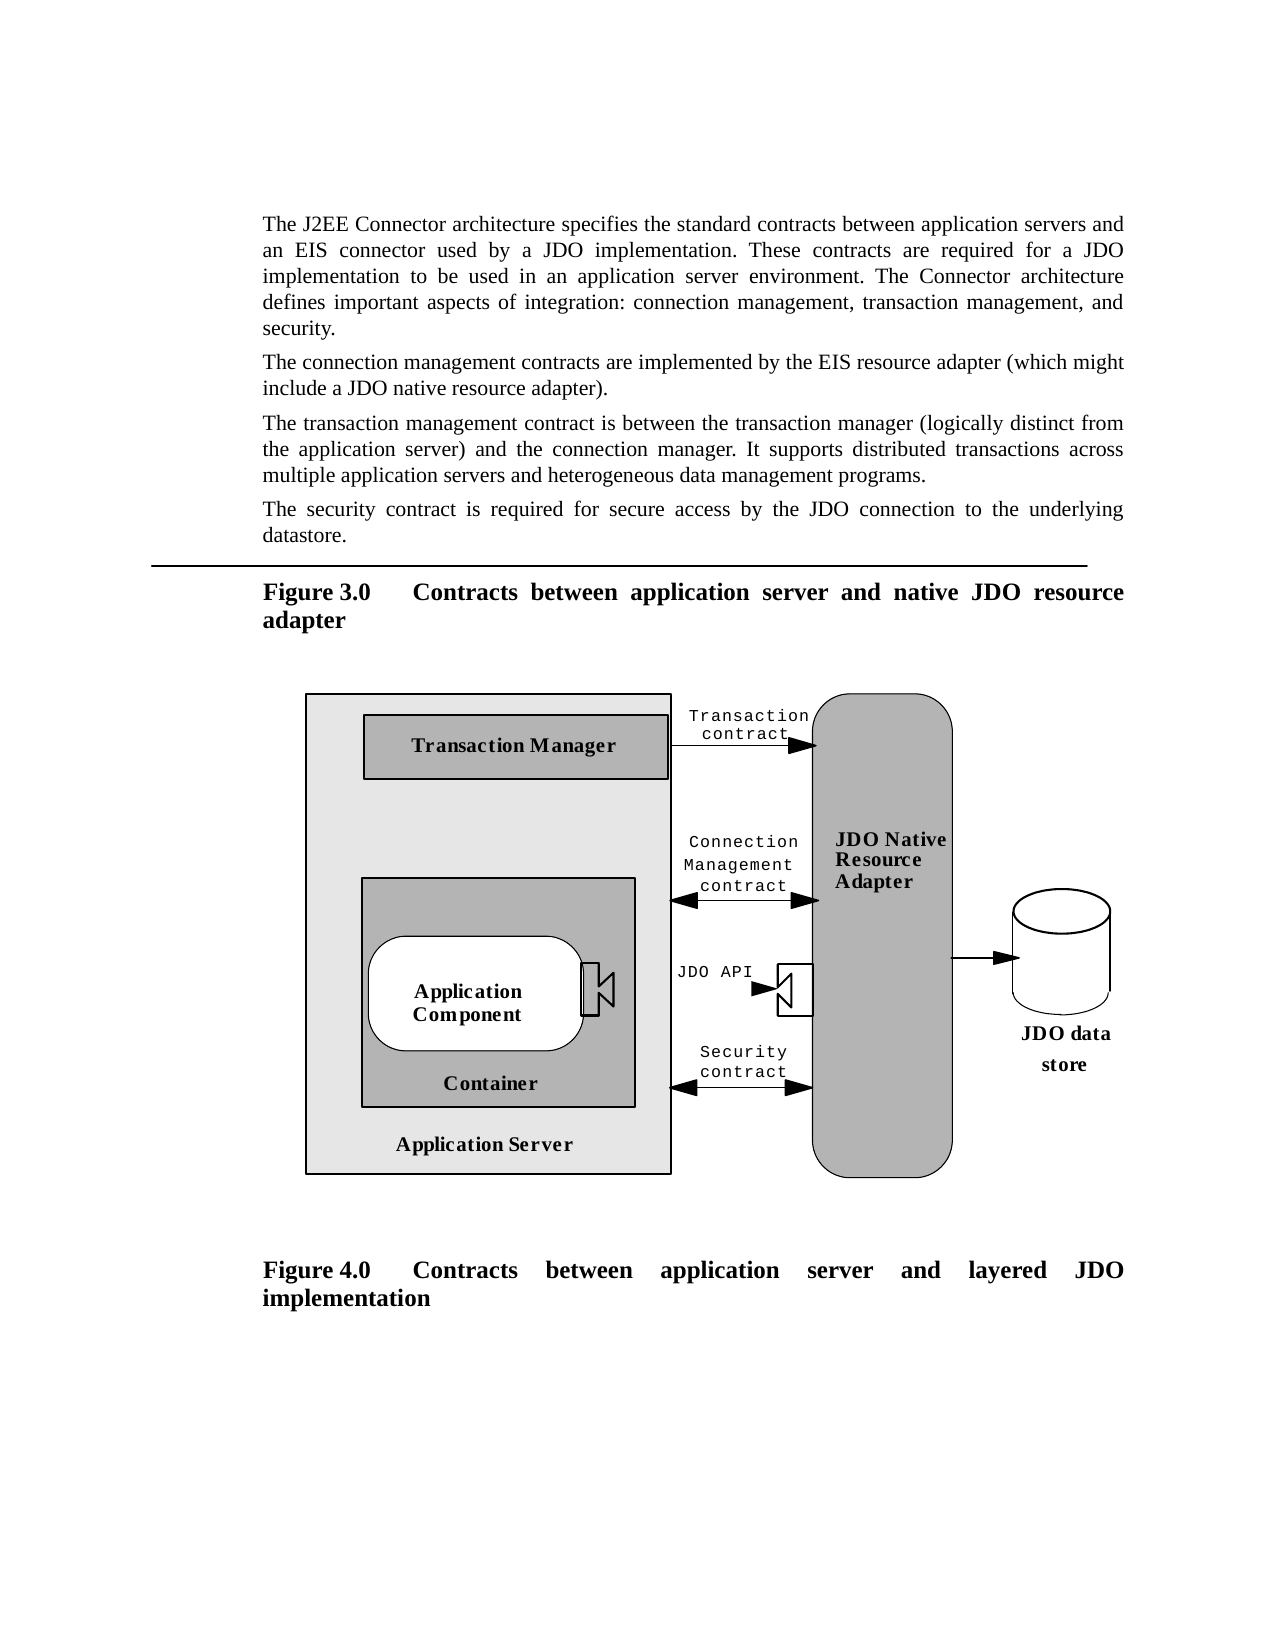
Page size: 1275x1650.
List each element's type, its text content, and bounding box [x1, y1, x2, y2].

text Figure 4.0 Contracts between application server and layered JDO implementation [262, 1255, 1125, 1312]
text The J2EE Connector architecture specifies the standard contracts between application servers and an EIS connector used by a JDO implementation. These contracts are required for a JDO implementation to be used in an application server environment. The Connector architecture defines important aspects of integration: connection management, transaction management, and security. [262, 210, 1125, 340]
text Figure 3.0 Contracts between application server and native JDO resource adapter36 [262, 577, 1125, 634]
text The transaction management contract is between the transaction manager (logically distinct from the application server) and the connection manager. It supports distributed transactions across multiple application servers and heterogeneous data management programs. [262, 409, 1125, 487]
text The connection management contracts are implemented by the EIS resource adapter (which might include a JDO native resource adapter). [262, 348, 1125, 401]
text The security contract is required for secure access by the JDO connection to the underlying datastore. [262, 495, 1125, 547]
